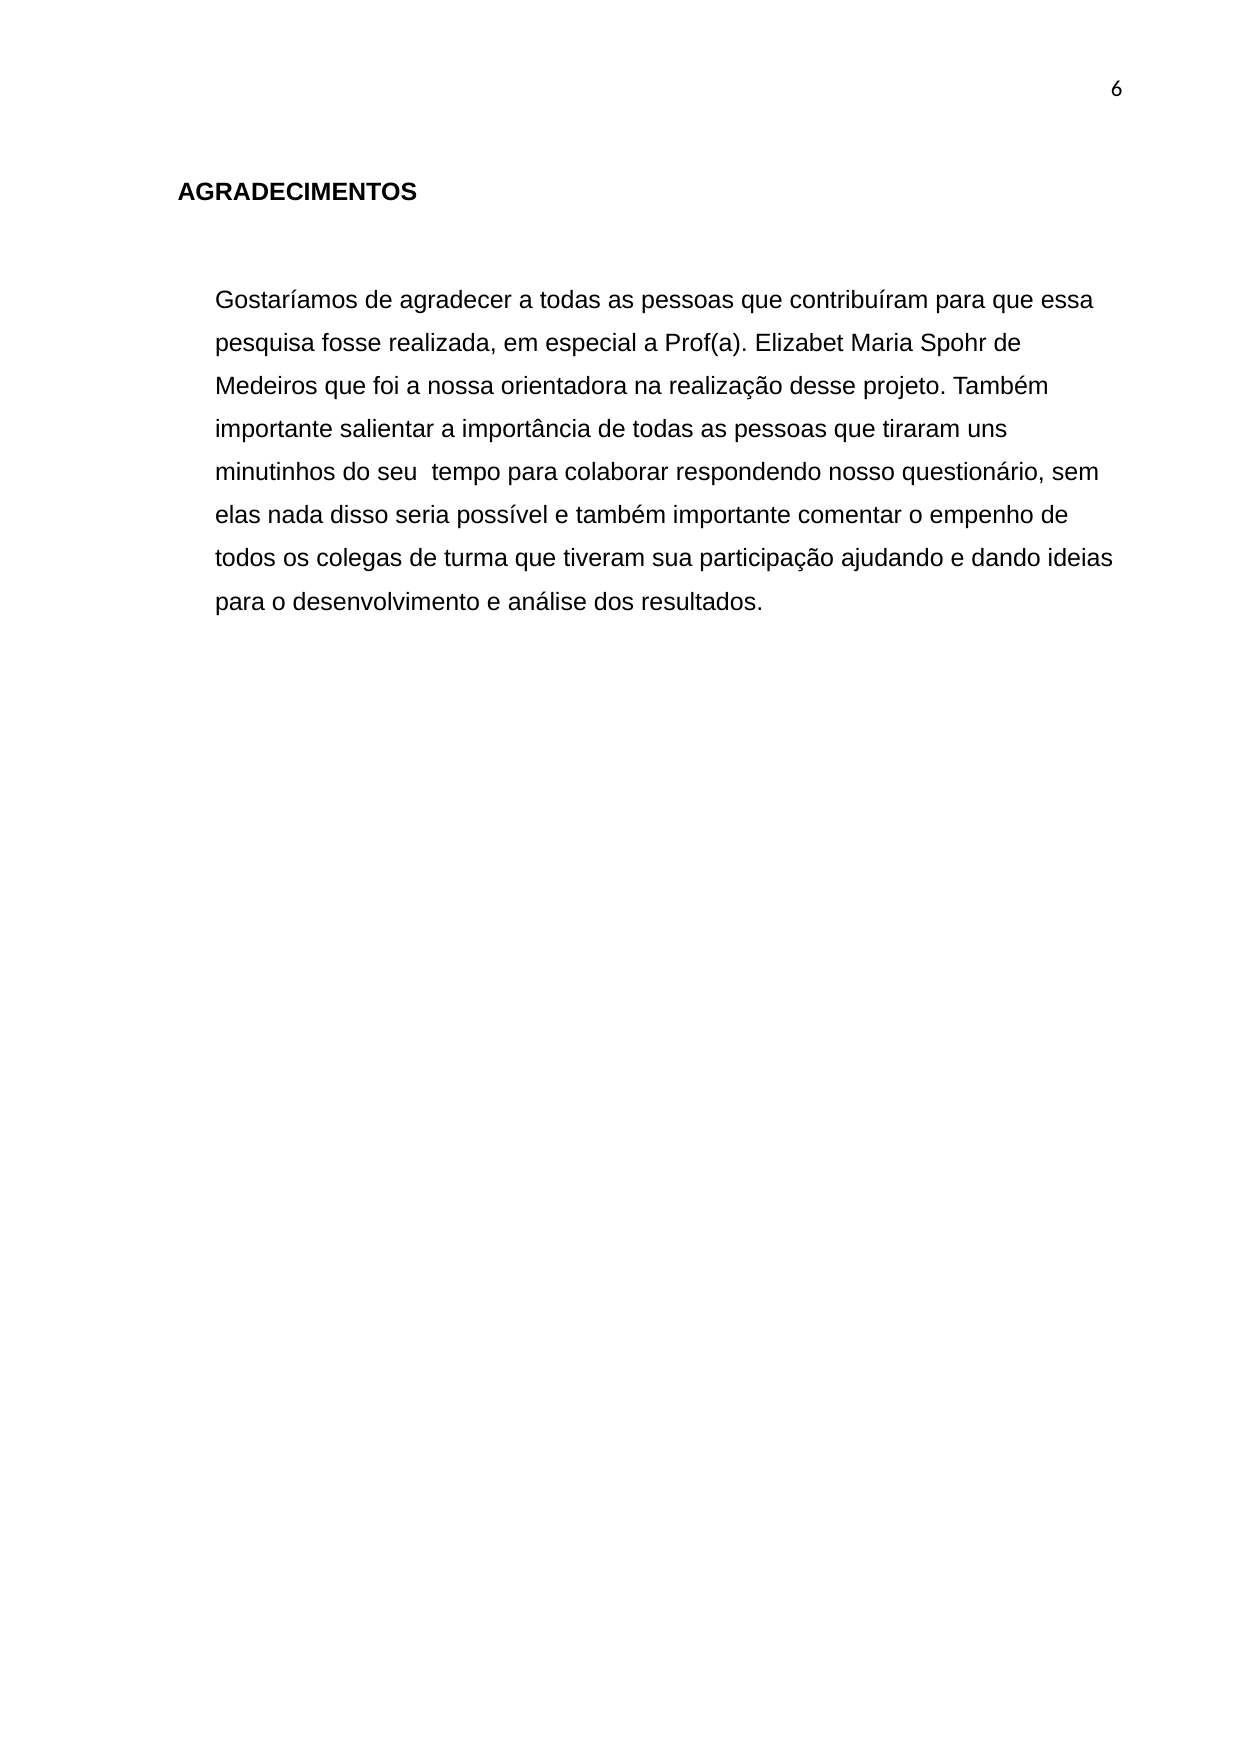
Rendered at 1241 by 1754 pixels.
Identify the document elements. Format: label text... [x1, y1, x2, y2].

text Gostaríamos de agradecer a todas as pessoas que contribuíram para que essa pesquisa fosse realizada, em especial a Prof(a). Elizabet Maria Spohr de Medeiros que foi a nossa orientadora na realização desse projeto. Também importante salientar a importância de todas as pessoas que tiraram uns minutinhos do seu tempo para colaborar respondendo nosso questionário, sem elas nada disso seria possível e também importante comentar o empenho de todos os colegas de turma que tiveram sua participação ajudando e dando ideias para o desenvolvimento e análise dos resultados. [215, 285, 1122, 615]
text AGRADECIMENTOS [177, 177, 1122, 206]
